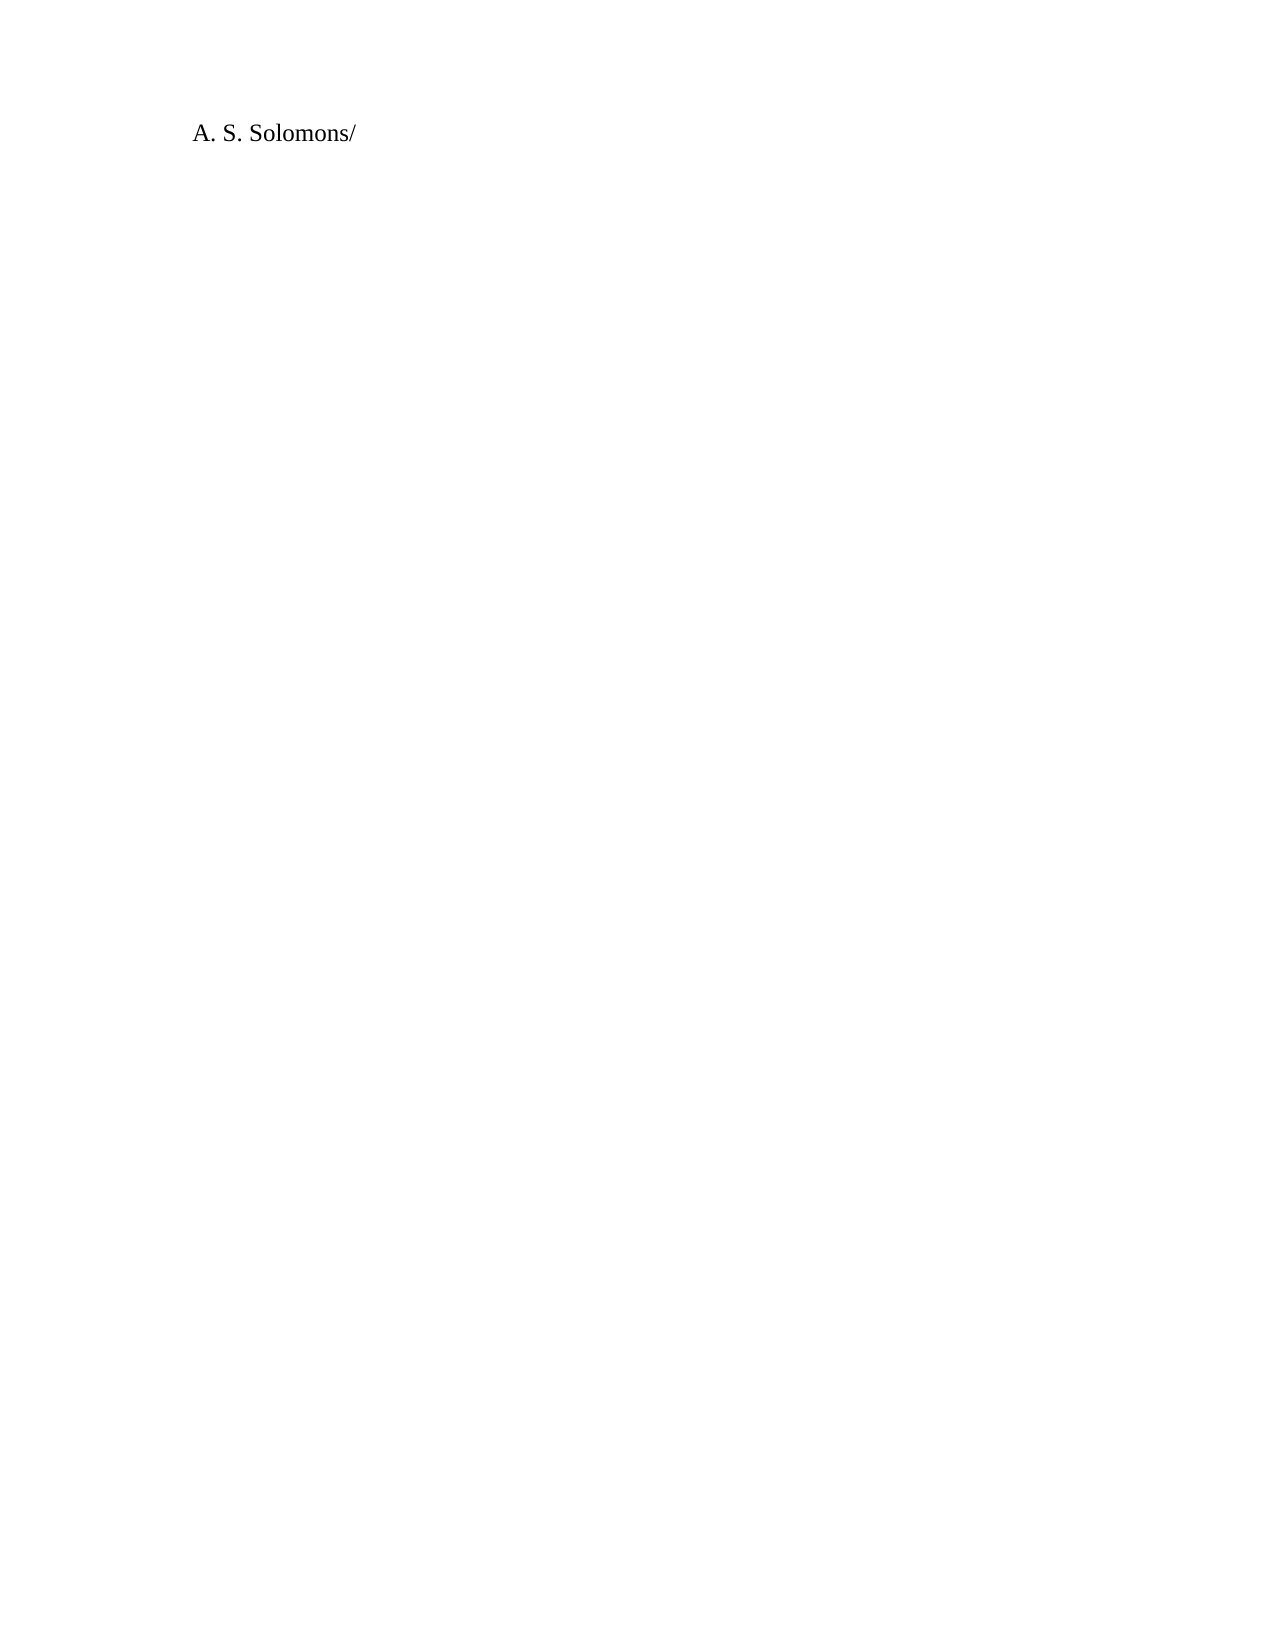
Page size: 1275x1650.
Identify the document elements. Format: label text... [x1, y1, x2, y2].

text A. S. Solomons/ [118, 118, 1157, 176]
